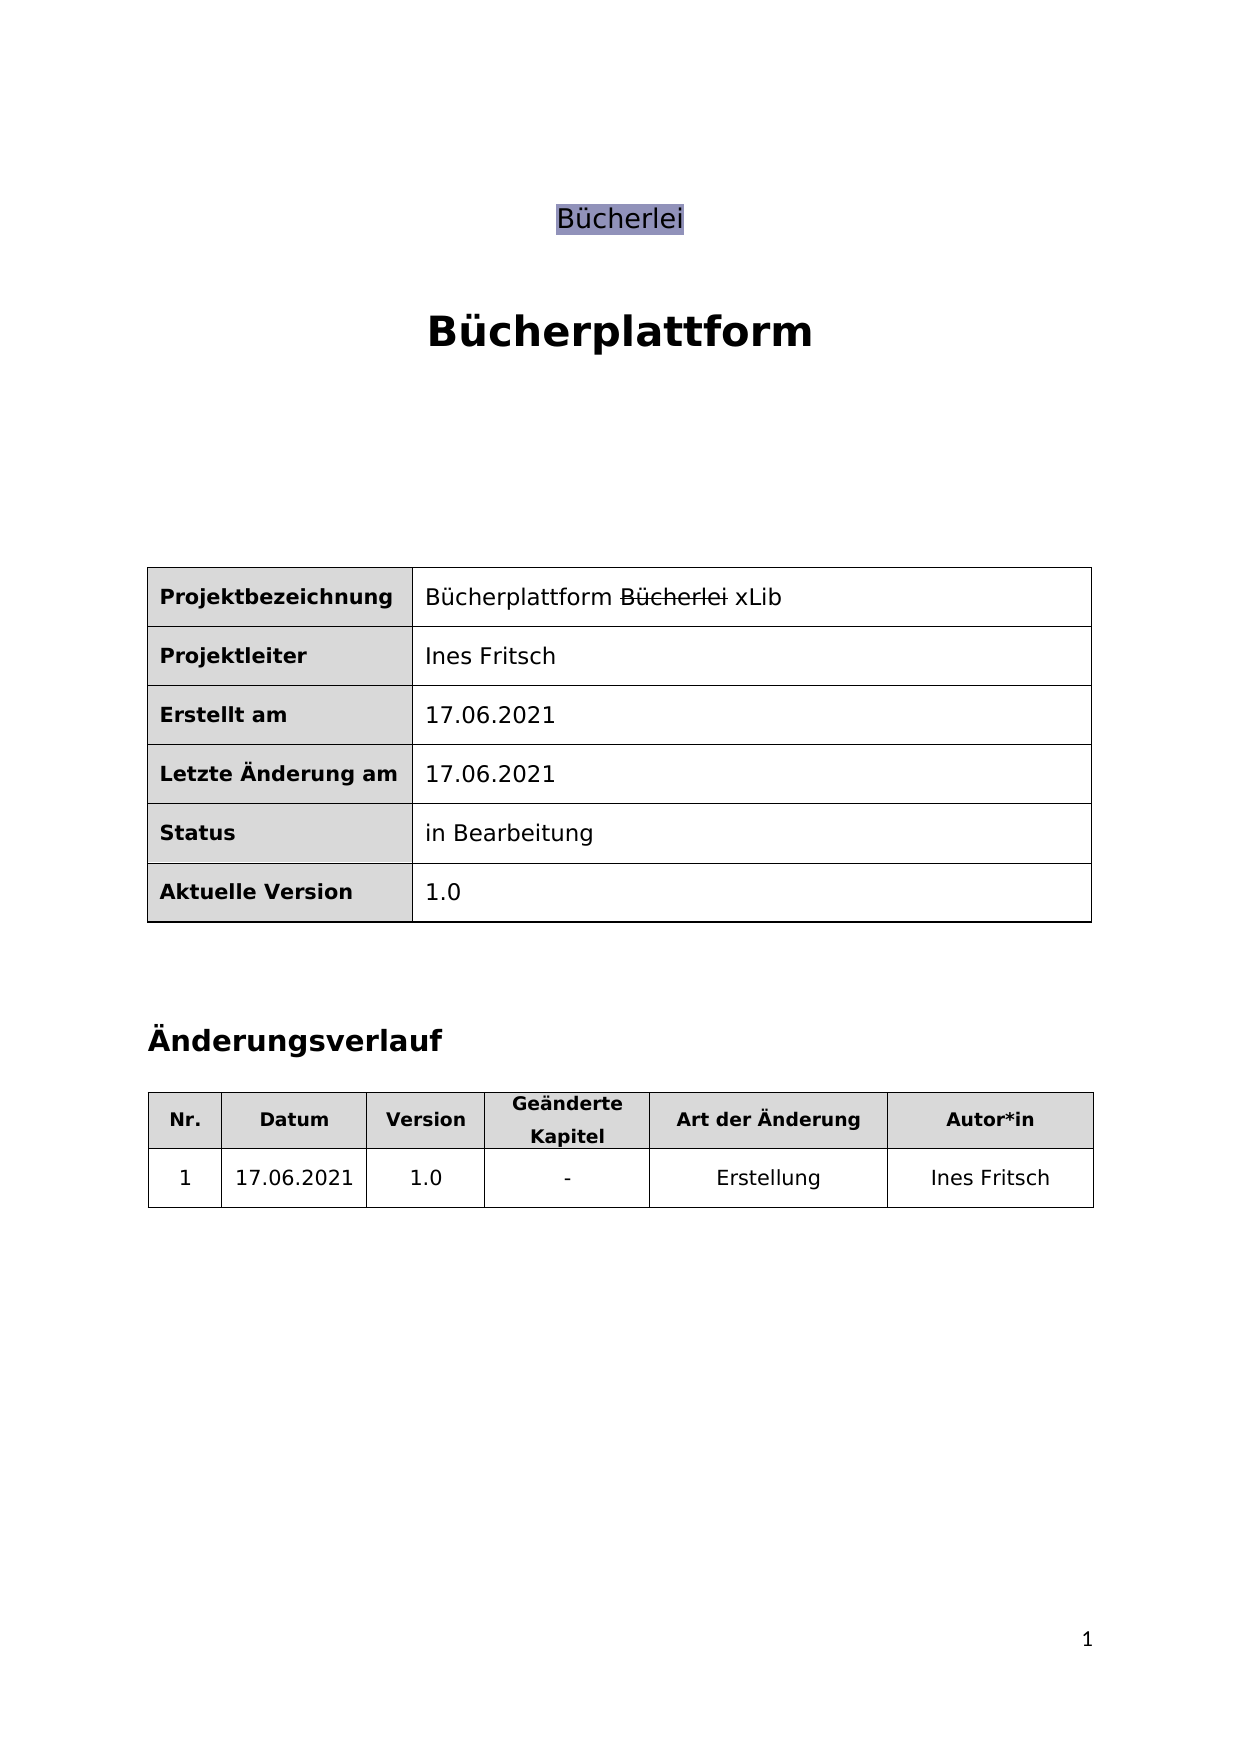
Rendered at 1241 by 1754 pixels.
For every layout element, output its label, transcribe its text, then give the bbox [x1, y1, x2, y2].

table_cell 1.0 [367, 1149, 484, 1207]
table_cell Ines Fritsch [413, 627, 1091, 685]
table_cell 1.0 [413, 864, 1091, 921]
table_cell 1 [149, 1149, 221, 1207]
table_cell 17.06.2021 [222, 1149, 366, 1207]
table_header Datum [222, 1093, 366, 1148]
table_header Art der Änderung [650, 1093, 887, 1148]
table_cell Projektleiter [148, 627, 412, 685]
table_cell Erstellt am [148, 686, 412, 744]
table_header Version [367, 1093, 484, 1148]
subtitle Bücherlei [148, 204, 1093, 235]
table_header Projektbezeichnung [148, 568, 412, 626]
table_cell Aktuelle Version [148, 864, 412, 921]
table_cell - [485, 1149, 649, 1207]
table_cell 17.06.2021 [413, 686, 1091, 744]
table_header Geänderte Kapitel [485, 1093, 649, 1148]
table_cell Ines Fritsch [888, 1149, 1093, 1207]
text Bücherplattform [148, 308, 1093, 356]
table_cell in Bearbeitung [413, 804, 1091, 862]
table_header Autor*in [888, 1093, 1093, 1148]
table_cell Status [148, 804, 412, 862]
table_cell Letzte Änderung am [148, 745, 412, 803]
table_cell Erstellung [650, 1149, 887, 1207]
table_cell 17.06.2021 [413, 745, 1091, 803]
text Änderungsverlauf [148, 1024, 1093, 1058]
table_header Nr. [149, 1093, 221, 1148]
table_header Bücherplattform Bücherlei xLib [413, 568, 1091, 626]
